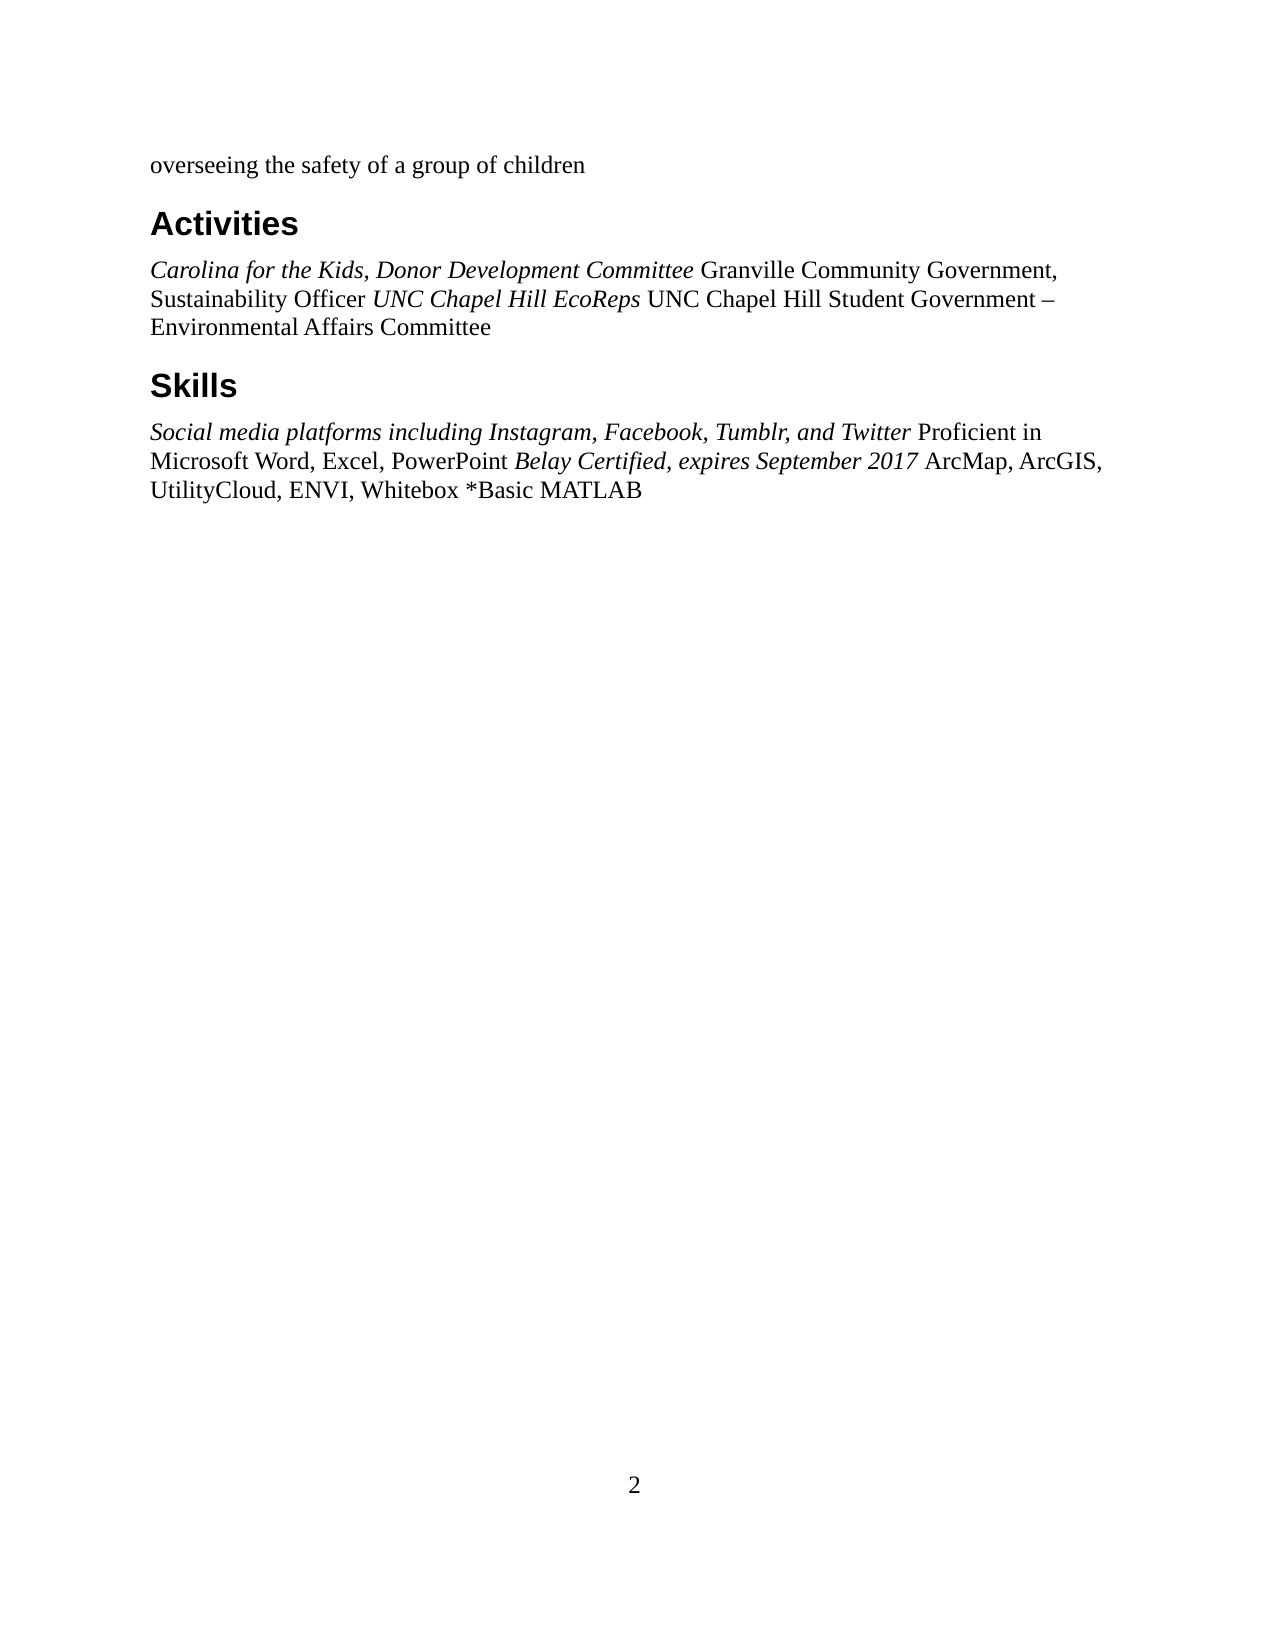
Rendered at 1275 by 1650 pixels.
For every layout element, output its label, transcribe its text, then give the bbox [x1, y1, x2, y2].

subtitle Activities [150, 204, 1125, 242]
subtitle Skills [150, 366, 1125, 405]
text Carolina for the Kids, Donor Development Committee Granville Community Government, Sustainability Officer UNC Chapel Hill EcoReps UNC Chapel Hill Student Government – Environmental Affairs Committee [150, 255, 1125, 341]
text overseeing the safety of a group of children [150, 150, 1125, 179]
text Social media platforms including Instagram, Facebook, Tumblr, and Twitter Proficient in Microsoft Word, Excel, PowerPoint Belay Certified, expires September 2017 ArcMap, ArcGIS, UtilityCloud, ENVI, Whitebox *Basic MATLAB [150, 417, 1125, 503]
